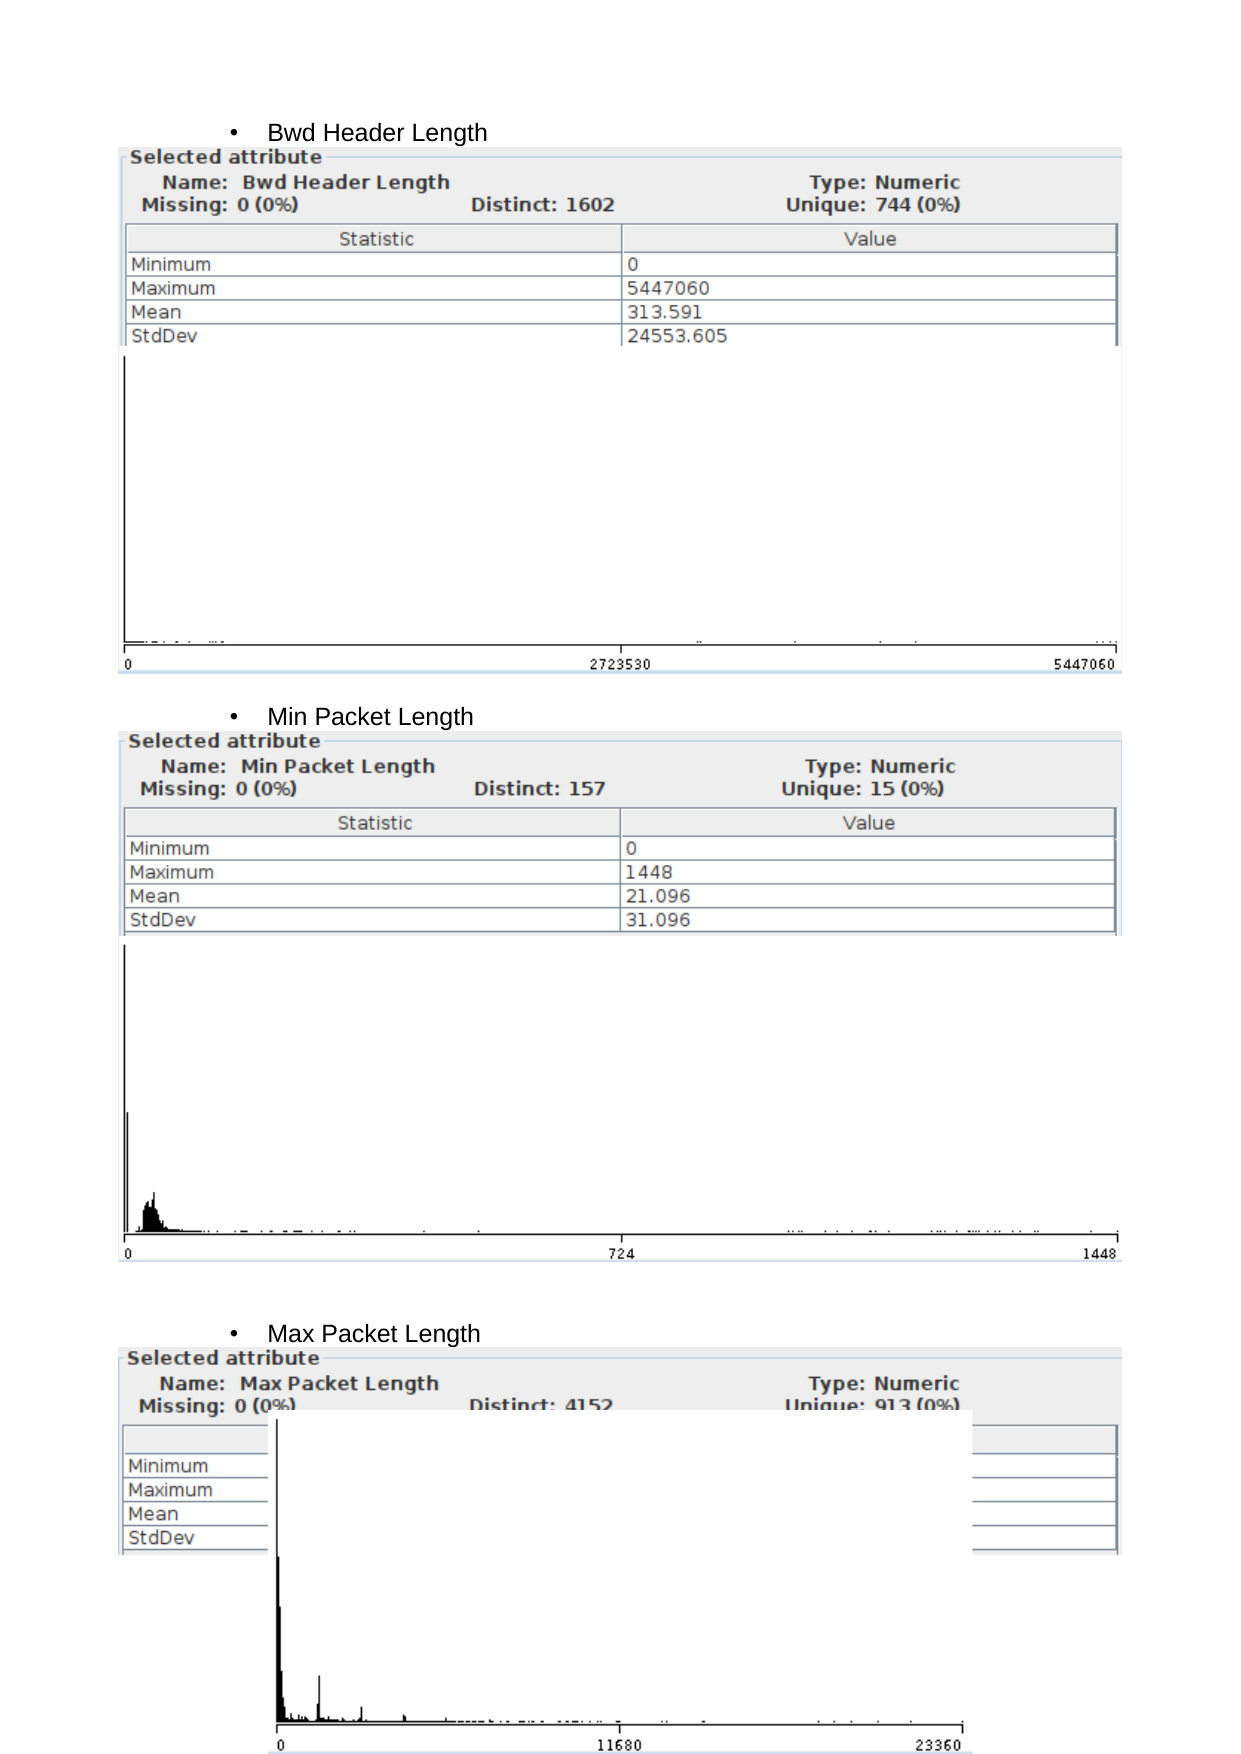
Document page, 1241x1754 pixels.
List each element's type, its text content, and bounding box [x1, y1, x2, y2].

picture [118, 1347, 1123, 1754]
list Min Packet Length [229, 702, 1122, 731]
list Max Packet Length [229, 1319, 1122, 1347]
picture [118, 147, 1123, 674]
picture [118, 731, 1123, 1262]
list Bwd Header Length [229, 118, 1122, 147]
